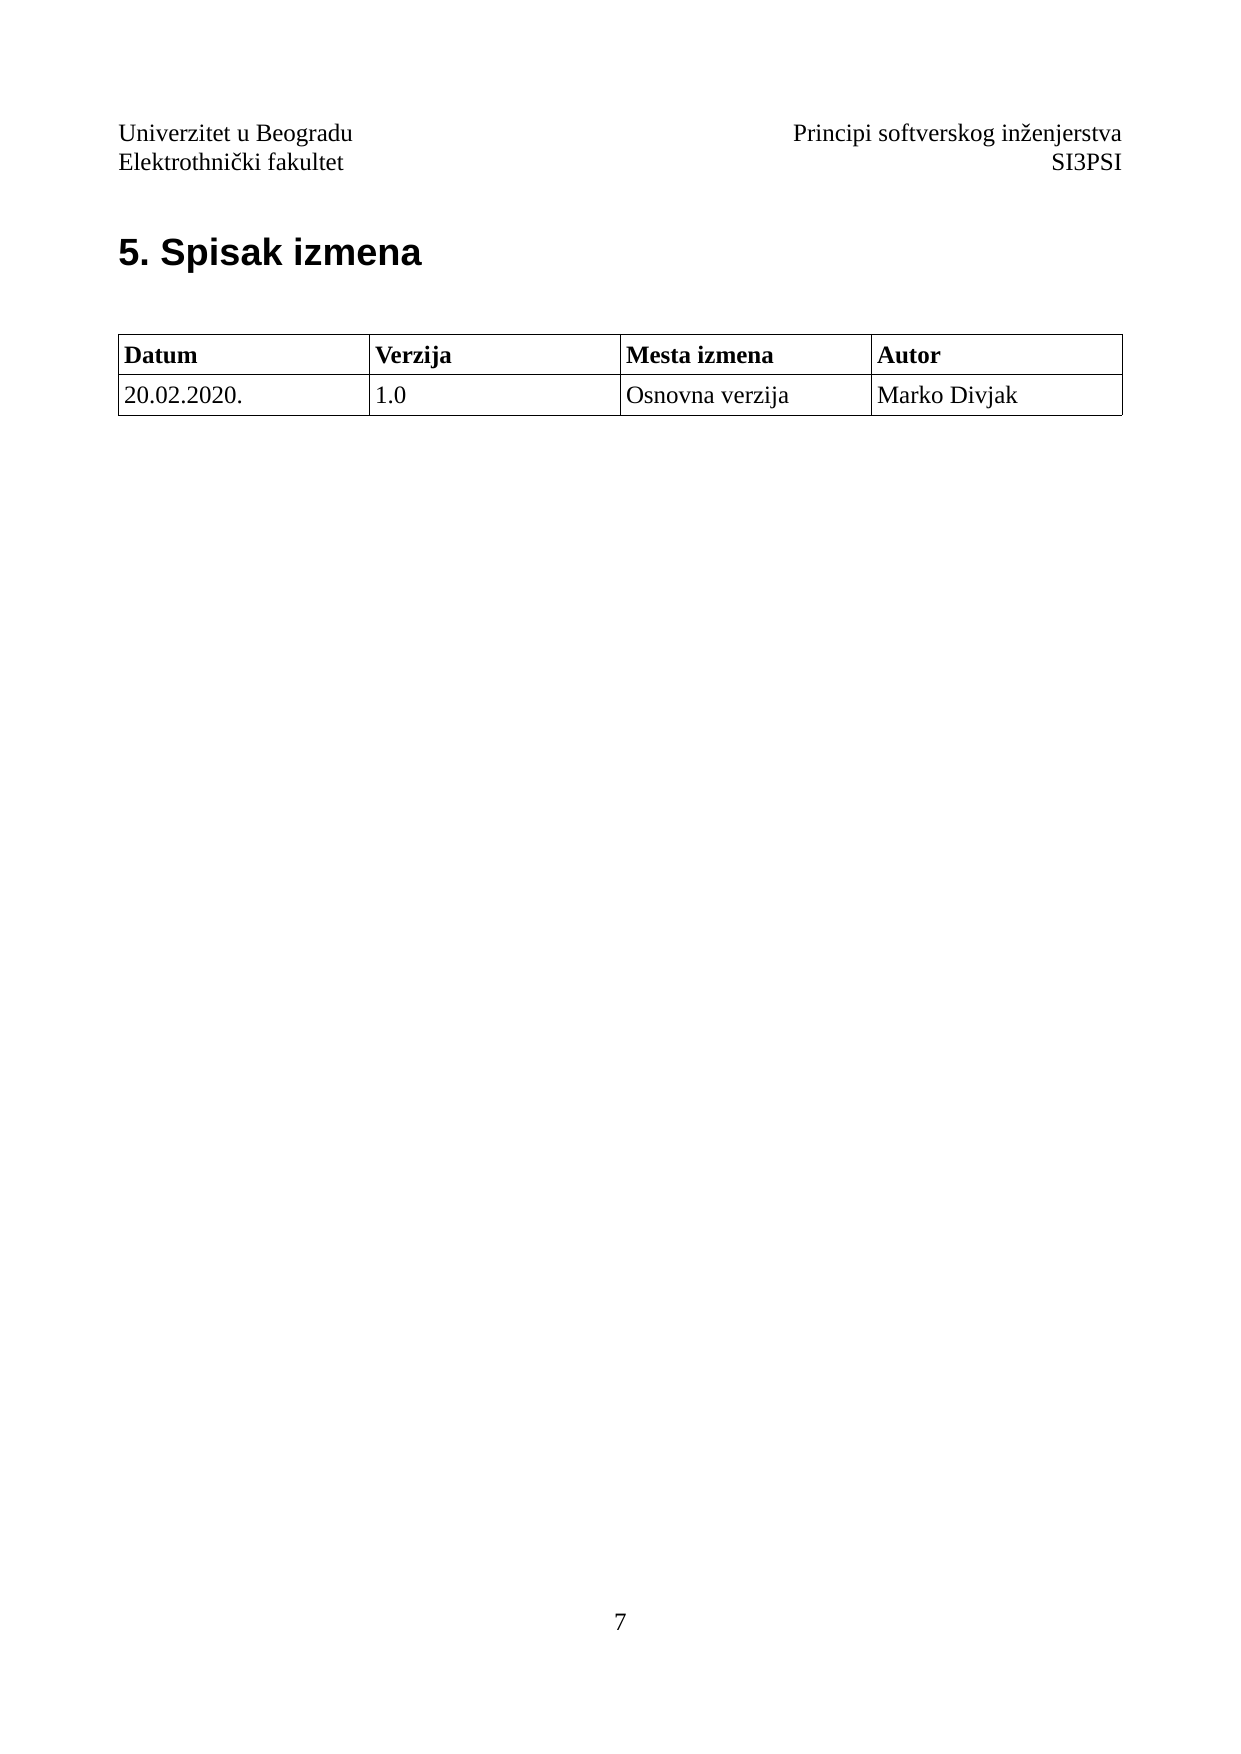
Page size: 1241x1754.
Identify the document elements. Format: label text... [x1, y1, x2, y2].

table_header Mesta izmena [621, 335, 871, 374]
subtitle 5. Spisak izmena [118, 230, 1122, 274]
table_header Datum [119, 335, 369, 374]
table_header Autor [872, 335, 1122, 374]
table_cell 1.0 [370, 375, 620, 414]
table_cell Osnovna verzija [621, 375, 871, 414]
table_cell Marko Divjak [872, 375, 1122, 414]
table_cell 20.02.2020. [119, 375, 369, 414]
table_header Verzija [370, 335, 620, 374]
